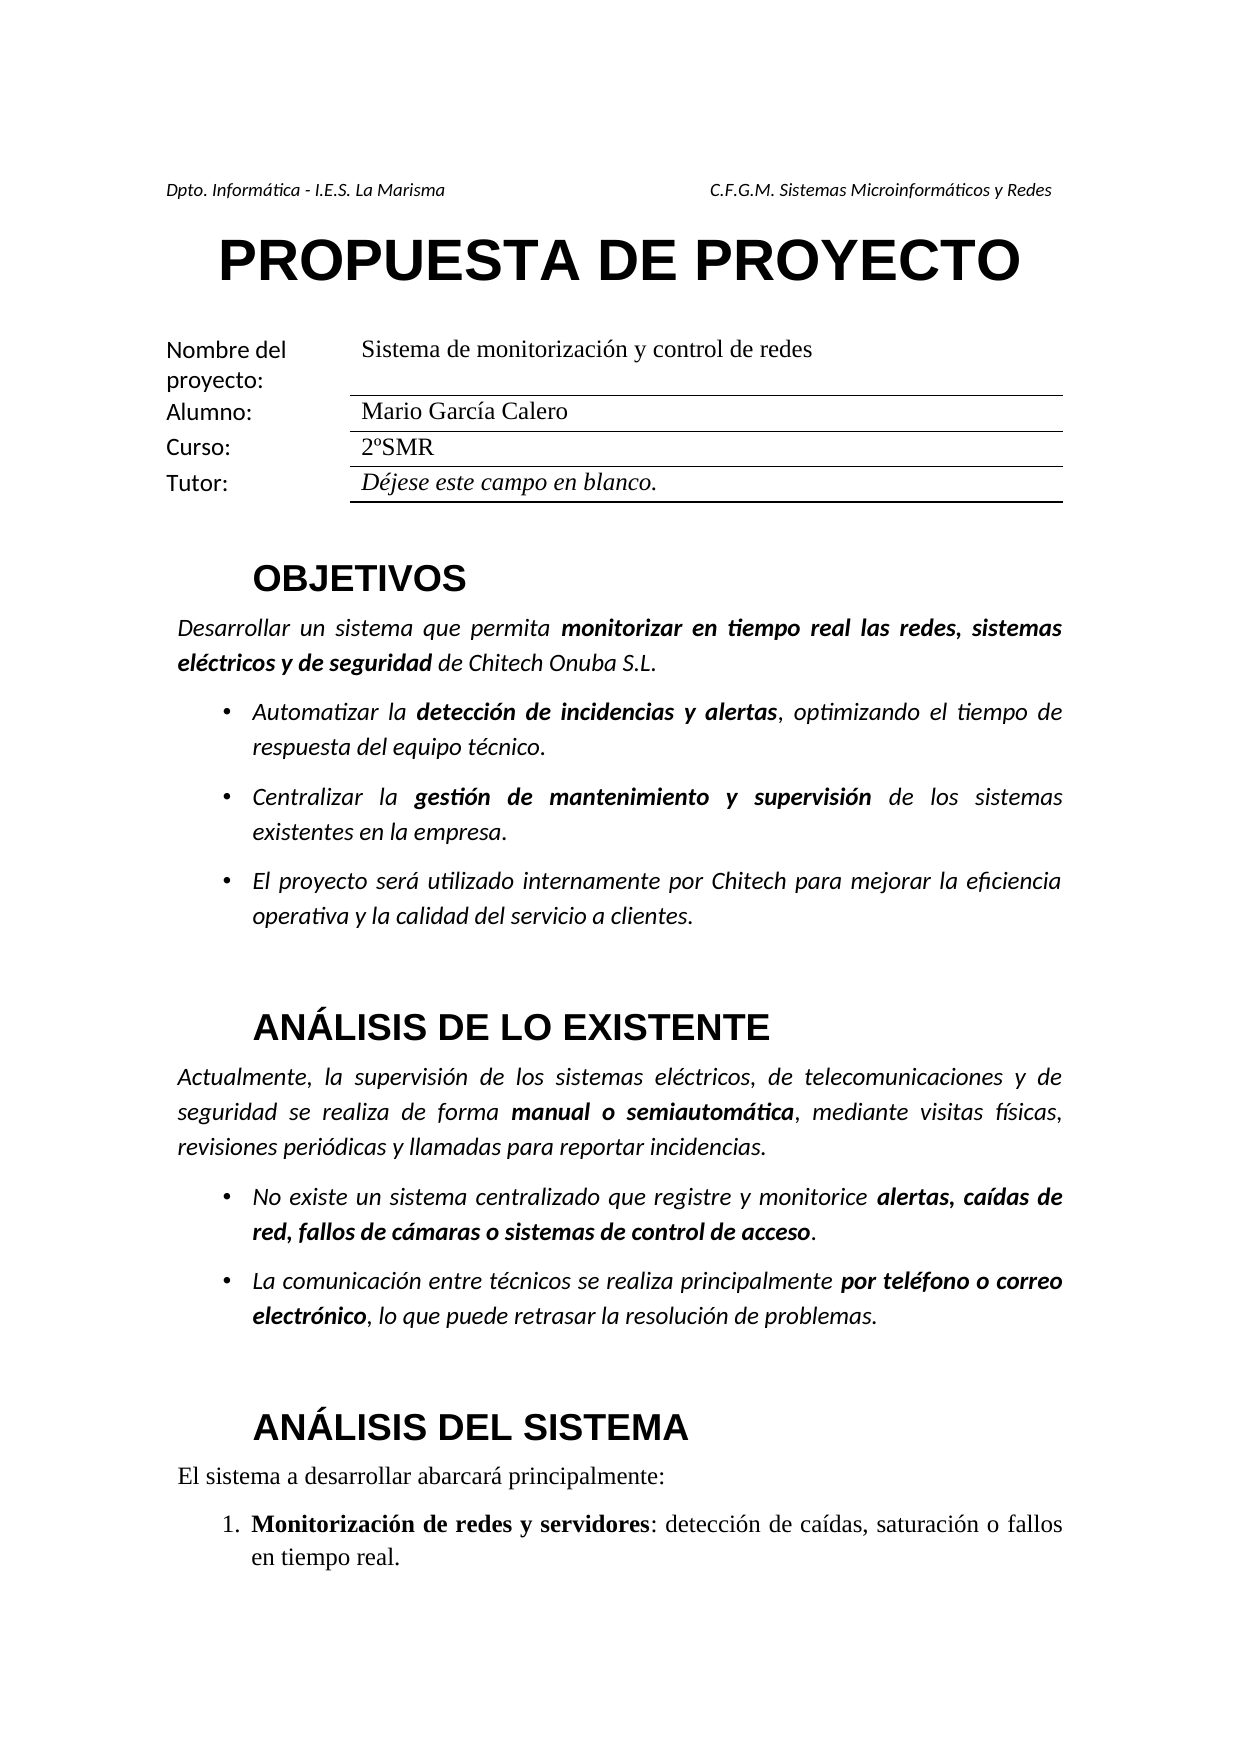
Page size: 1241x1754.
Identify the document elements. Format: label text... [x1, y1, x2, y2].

list La comunicación entre técnicos se realiza principalmente por teléfono o correo electrónico, lo que puede retrasar la resolución de problemas. [223, 1265, 1063, 1331]
list El proyecto será utilizado internamente por Chitech para mejorar la eficiencia operativa y la calidad del servicio a clientes. [223, 866, 1063, 931]
table_header Nombre del proyecto: [155, 334, 350, 395]
title PROPUESTA DE PROYECTO [177, 226, 1063, 293]
text El sistema a desarrollar abarcará principalmente: [177, 1461, 1063, 1490]
list Monitorización de redes y servidores: detección de caídas, saturación o fallos en tiempo real. [222, 1509, 1063, 1571]
table_header Sistema de monitorización y control de redes [350, 334, 1062, 395]
table_cell Déjese este campo en blanco. [350, 467, 1062, 501]
table_cell Curso: [155, 431, 350, 466]
subtitle OBJETIVOS [177, 556, 1063, 599]
list Centralizar la gestión de mantenimiento y supervisión de los sistemas existentes en la empresa. [223, 781, 1063, 846]
table_cell Alumno: [155, 395, 350, 431]
subtitle ANÁLISIS DE LO EXISTENTE [177, 1006, 1063, 1049]
table_cell 2ºSMR [350, 432, 1062, 466]
list No existe un sistema centralizado que registre y monitorice alertas, caídas de red, fallos de cámaras o sistemas de control de acceso. [223, 1181, 1063, 1246]
table_cell Tutor: [155, 466, 350, 501]
table_header Dpto. Informática - I.E.S. La Marisma [155, 178, 607, 201]
subtitle ANÁLISIS DEL SISTEMA [177, 1406, 1063, 1449]
table_header C.F.G.M. Sistemas Microinformáticos y Redes [607, 178, 1063, 201]
table_cell Mario García Calero [350, 396, 1062, 431]
text Actualmente, la supervisión de los sistemas eléctricos, de telecomunicaciones y de seguridad se realiza de forma manual o semiautomática, mediante visitas físicas, revisiones periódicas y llamadas para reportar incidencias. [177, 1061, 1063, 1162]
list Automatizar la detección de incidencias y alertas, optimizando el tiempo de respuesta del equipo técnico. [223, 696, 1063, 762]
text Desarrollar un sistema que permita monitorizar en tiempo real las redes, sistemas eléctricos y de seguridad de Chitech Onuba S.L. [177, 612, 1063, 677]
